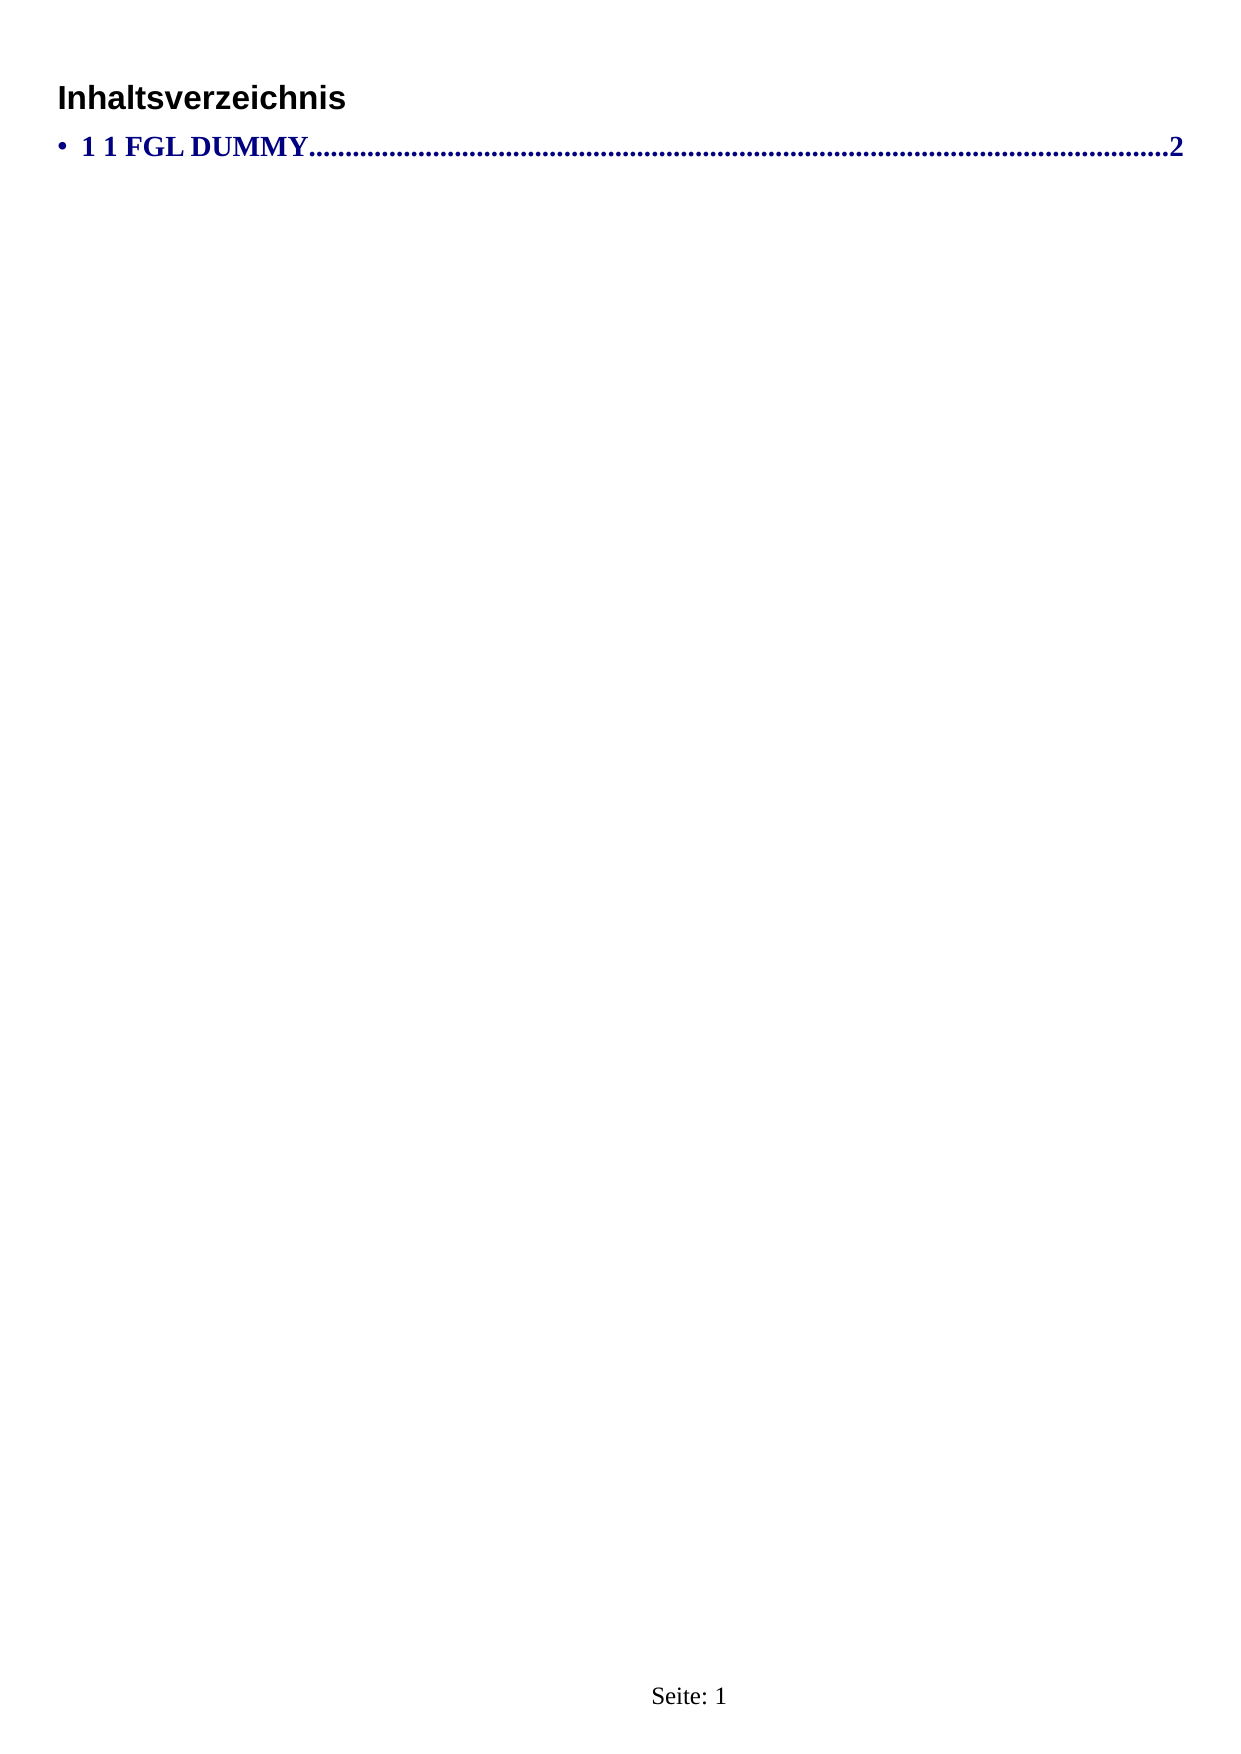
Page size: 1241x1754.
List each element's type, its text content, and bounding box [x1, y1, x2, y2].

list 1 1 FGL DUMMY 2 [57, 129, 1184, 163]
subtitle Inhaltsverzeichnis [57, 78, 1184, 117]
